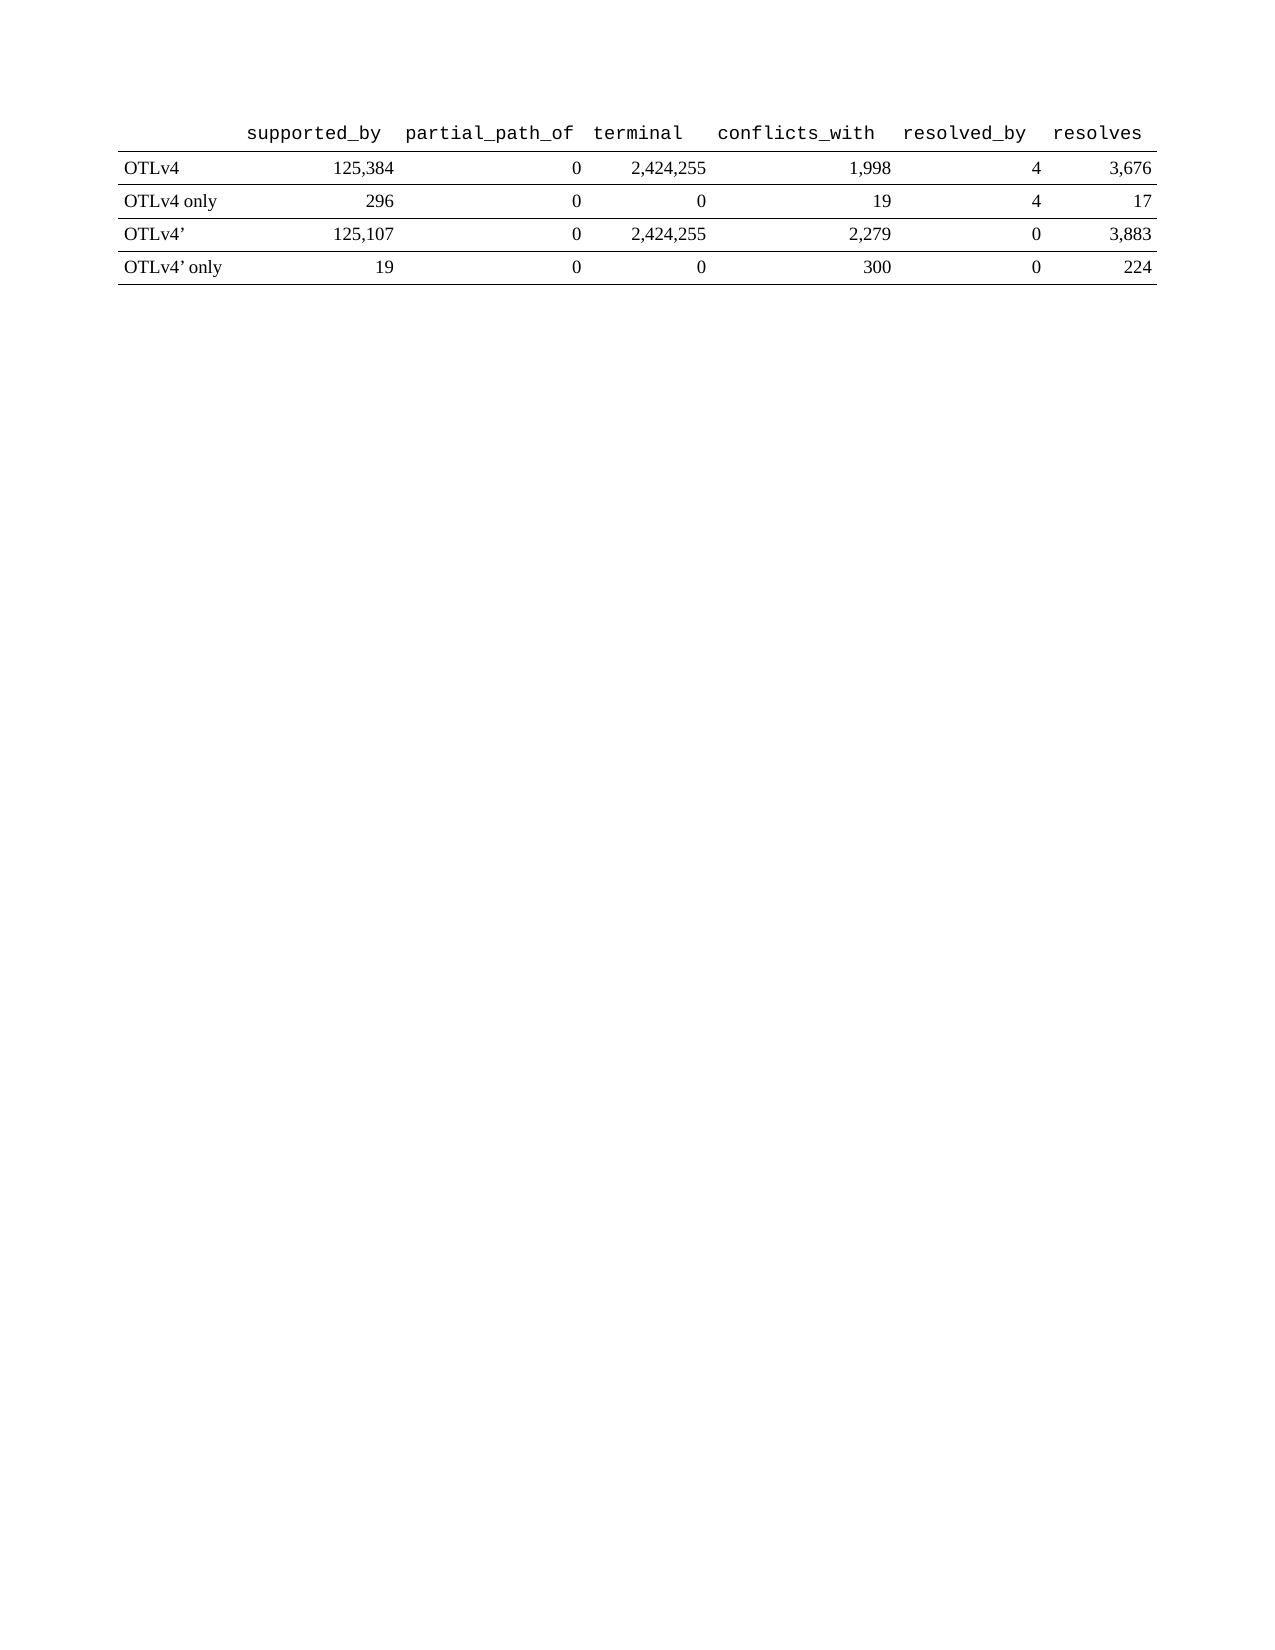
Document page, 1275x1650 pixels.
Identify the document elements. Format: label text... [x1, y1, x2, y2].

table_header conflicts_with [712, 118, 897, 151]
table_cell 2,424,255 [587, 152, 712, 184]
table_cell 125,107 [241, 219, 399, 251]
table_cell 224 [1047, 252, 1157, 284]
table_cell OTLv4 only [118, 185, 241, 217]
table_cell 19 [241, 252, 399, 284]
table_header resolves [1047, 118, 1157, 151]
table_cell 17 [1047, 185, 1157, 217]
table_header partial_path_of [399, 118, 587, 151]
table_cell 2,279 [712, 219, 897, 251]
table_cell 3,676 [1047, 152, 1157, 184]
table_header supported_by [241, 118, 399, 151]
table_header terminal [587, 118, 712, 151]
table_cell 125,384 [241, 152, 399, 184]
table_cell 300 [712, 252, 897, 284]
table_header [118, 118, 241, 151]
table_cell 0 [897, 252, 1047, 284]
table_cell 296 [241, 185, 399, 217]
table_cell 0 [897, 219, 1047, 251]
table_cell 19 [712, 185, 897, 217]
table_cell OTLv4 [118, 152, 241, 184]
table_cell 0 [587, 252, 712, 284]
table_cell OTLv4’ [118, 219, 241, 251]
table_cell 1,998 [712, 152, 897, 184]
table_header resolved_by [897, 118, 1047, 151]
table_cell 2,424,255 [587, 219, 712, 251]
table_cell 0 [399, 219, 587, 251]
table_cell 0 [399, 252, 587, 284]
table_cell 4 [897, 185, 1047, 217]
table_cell OTLv4’ only [118, 252, 241, 284]
table_cell 0 [399, 152, 587, 184]
table_cell 3,883 [1047, 219, 1157, 251]
table_cell 4 [897, 152, 1047, 184]
table_cell 0 [399, 185, 587, 217]
table_cell 0 [587, 185, 712, 217]
